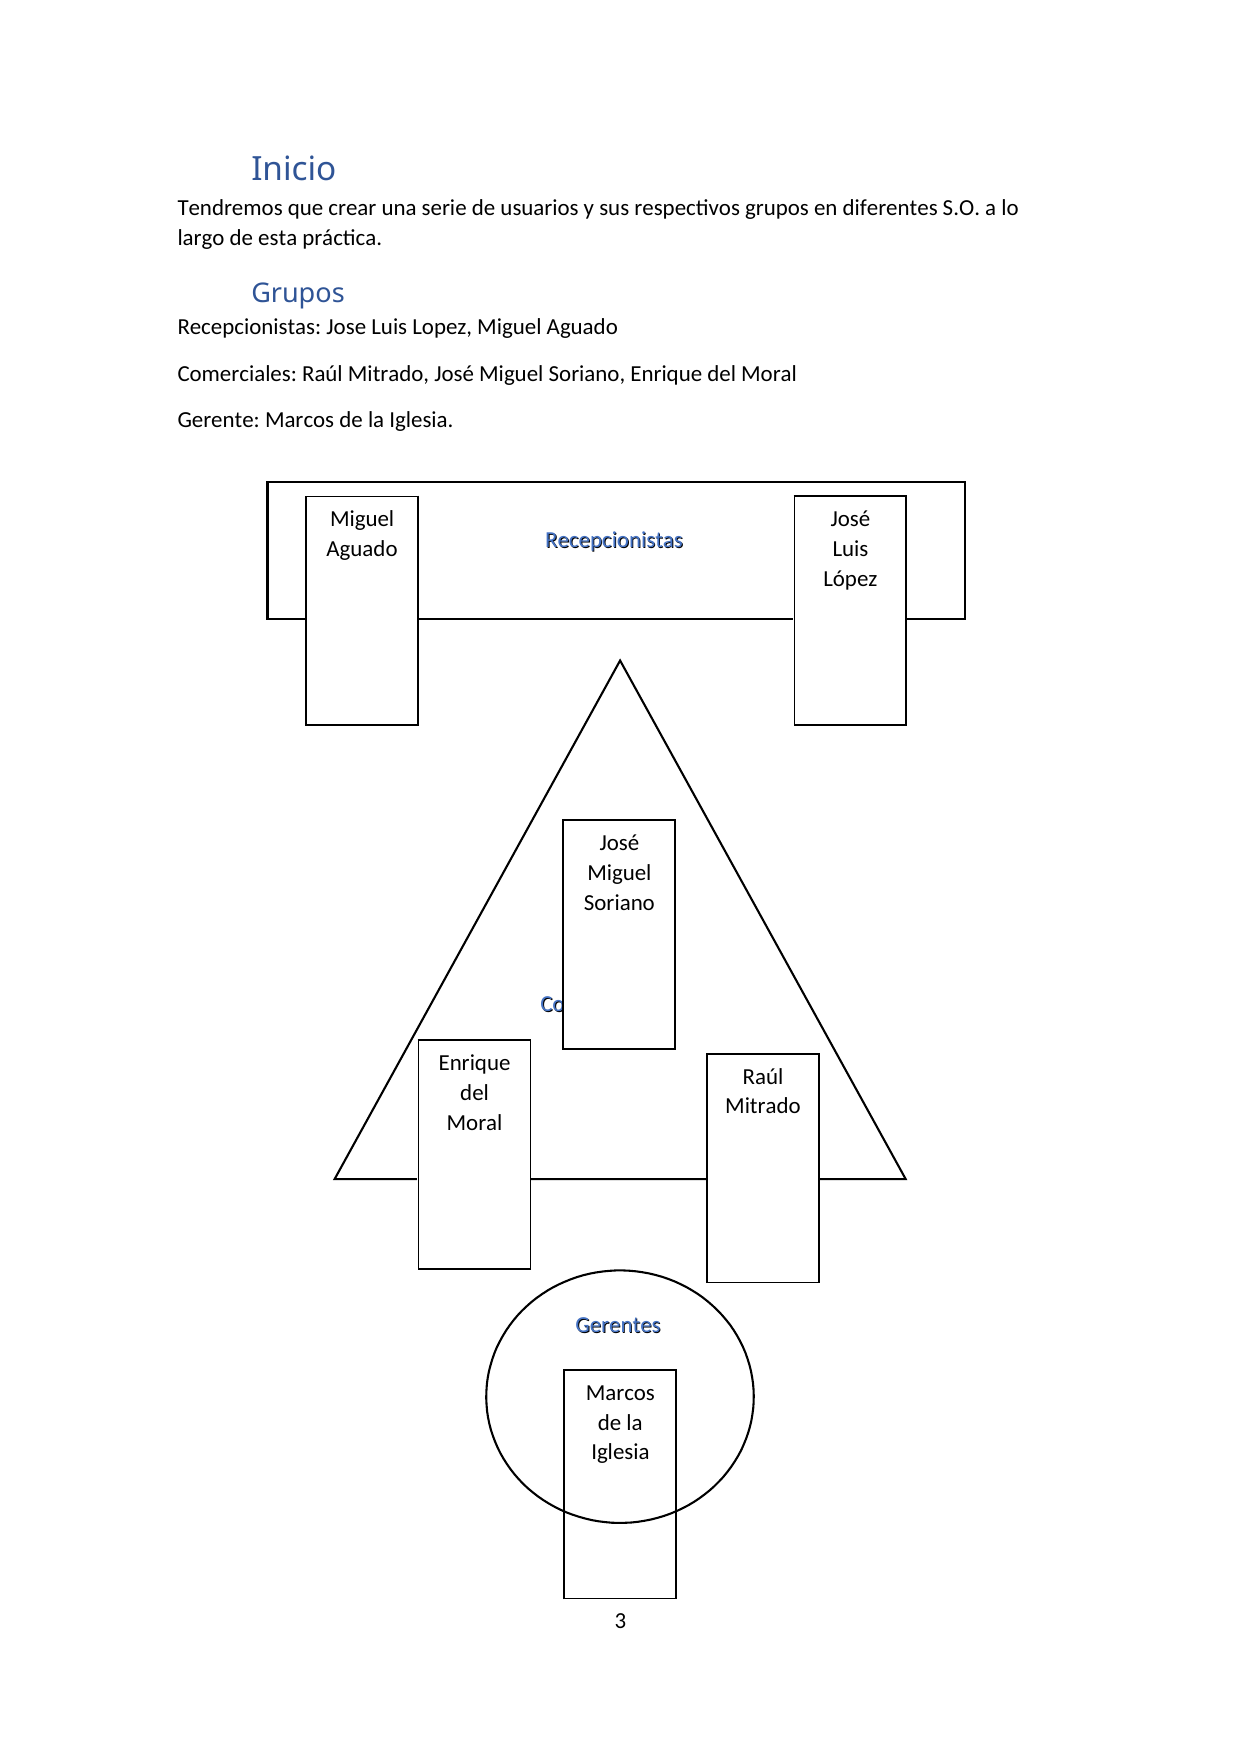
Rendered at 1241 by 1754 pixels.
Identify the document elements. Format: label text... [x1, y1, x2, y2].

text Comerciales: Raúl Mitrado, José Miguel Soriano, Enrique del Moral [177, 359, 1063, 387]
text Enrique del Moral [434, 1048, 514, 1136]
text José Miguel Soriano [579, 828, 659, 916]
text Tendremos que crear una serie de usuarios y sus respectivos grupos en diferentes S.O. a lo largo de esta práctica. [177, 193, 1063, 251]
text Recepcionistas: Jose Luis Lopez, Miguel Aguado [177, 312, 1063, 341]
text Comerciales [540, 989, 562, 1017]
text Recepcionistas [545, 526, 705, 553]
subtitle Grupos [177, 273, 1063, 310]
text Marcos de la Iglesia [580, 1378, 660, 1466]
text José Luis López [810, 504, 891, 592]
subtitle Inicio [177, 145, 1063, 191]
text Gerentes [575, 1311, 665, 1338]
text Comerciales [676, 989, 700, 1017]
text Miguel Aguado [322, 504, 402, 562]
text Raúl Mitrado [722, 1062, 803, 1119]
text Gerente: Marcos de la Iglesia. [177, 405, 1063, 433]
